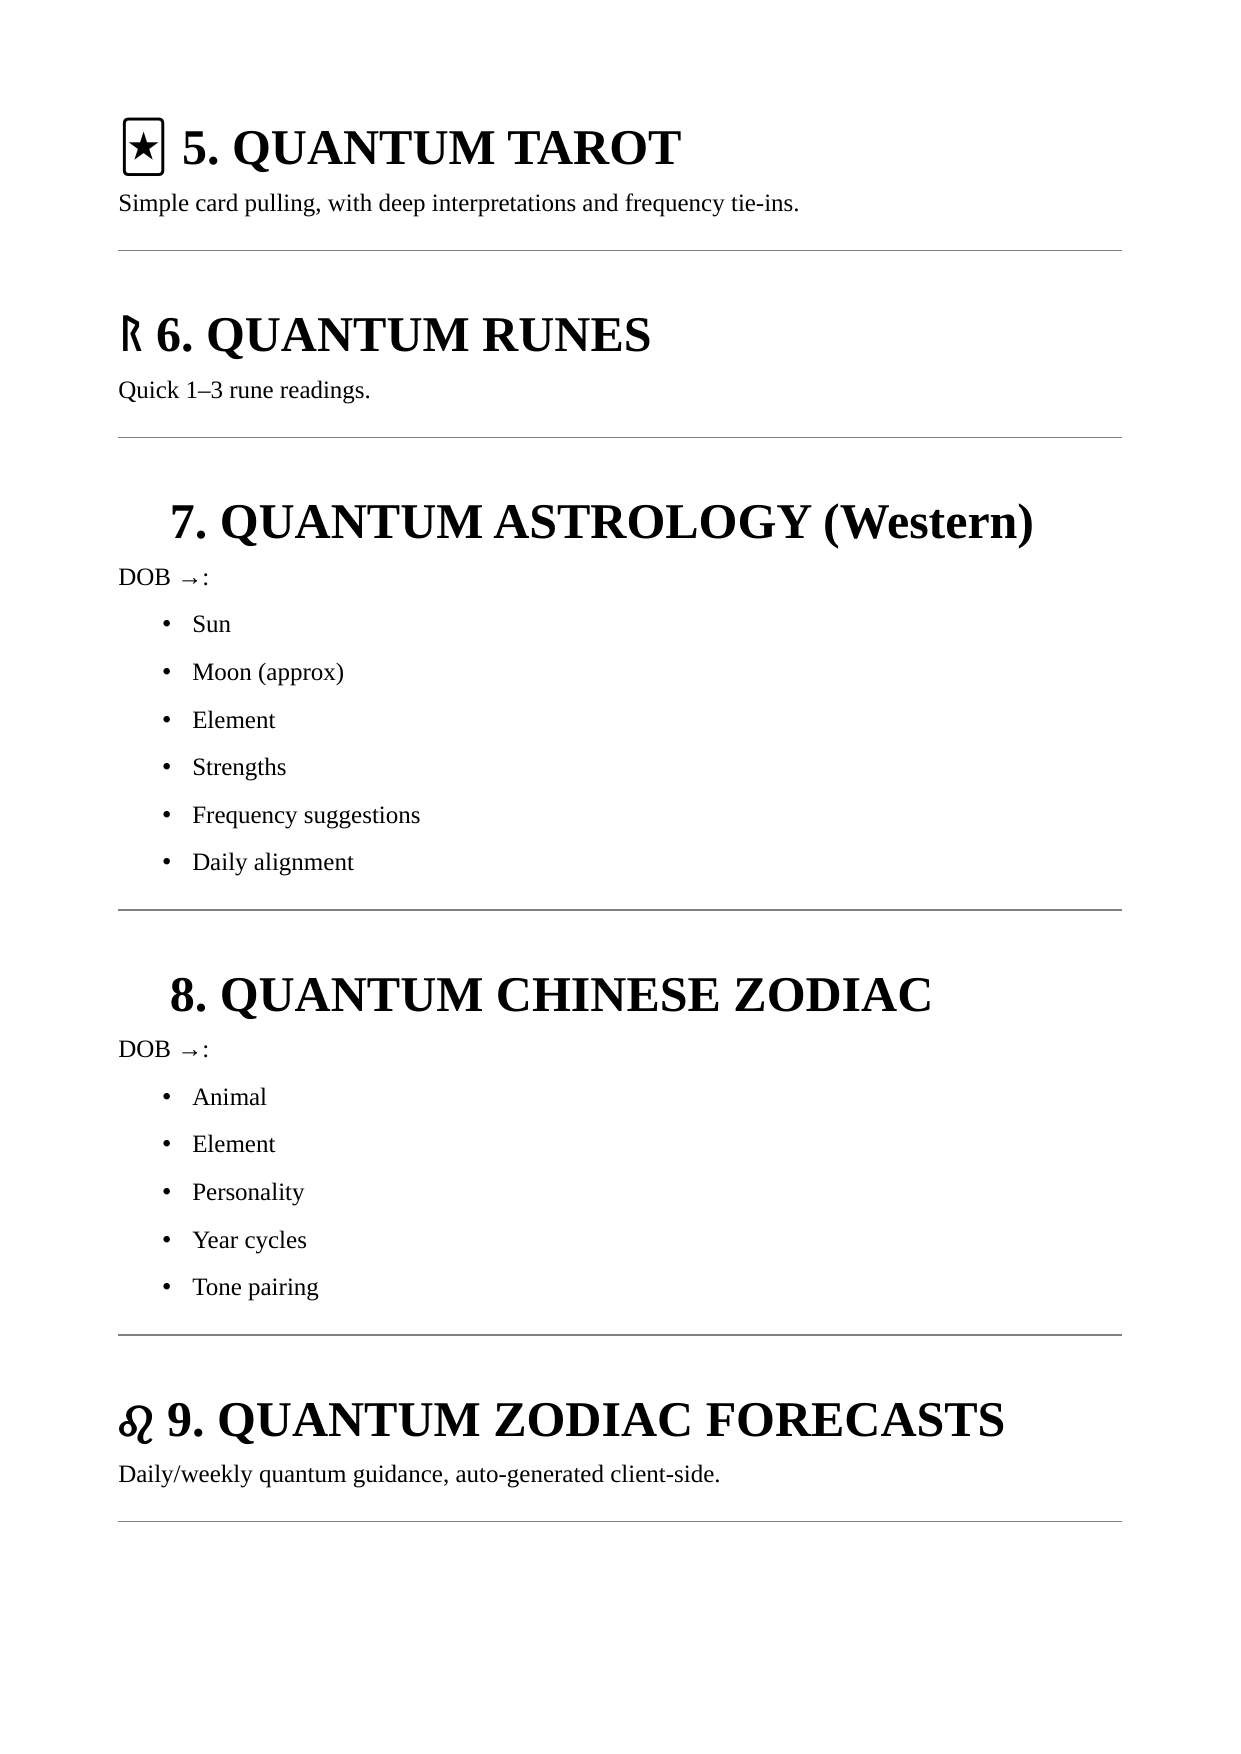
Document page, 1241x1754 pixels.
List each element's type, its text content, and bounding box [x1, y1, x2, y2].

list Year cycles [162, 1225, 1122, 1253]
text DOB →: [118, 562, 1122, 591]
text DOB →: [118, 1034, 1122, 1063]
list Strengths [162, 752, 1122, 781]
list Daily alignment [162, 847, 1122, 876]
text Daily/weekly quantum guidance, auto-generated client-side. [118, 1459, 1122, 1488]
subtitle ᚱ 6. QUANTUM RUNES [118, 305, 1122, 362]
text Quick 1–3 rune readings. [118, 375, 1122, 404]
subtitle 🃏 5. QUANTUM TAROT [118, 118, 126, 176]
list Sun [162, 609, 1122, 638]
subtitle 🔭 7. QUANTUM ASTROLOGY (Western) [118, 492, 1122, 549]
list Element [162, 1129, 1122, 1158]
subtitle ♌ 9. QUANTUM ZODIAC FORECASTS [118, 1389, 1122, 1447]
list Element [162, 705, 1122, 733]
list Tone pairing [162, 1272, 1122, 1301]
subtitle 🃏 5. QUANTUM TAROT [161, 118, 1122, 176]
text Simple card pulling, with deep interpretations and frequency tie-ins. [118, 188, 1122, 217]
subtitle 🃏 5. QUANTUM TAROT [126, 121, 161, 173]
subtitle 🐉 8. QUANTUM CHINESE ZODIAC [118, 964, 1122, 1022]
list Moon (approx) [162, 657, 1122, 686]
list Personality [162, 1177, 1122, 1206]
list Frequency suggestions [162, 800, 1122, 829]
list Animal [162, 1082, 1122, 1111]
